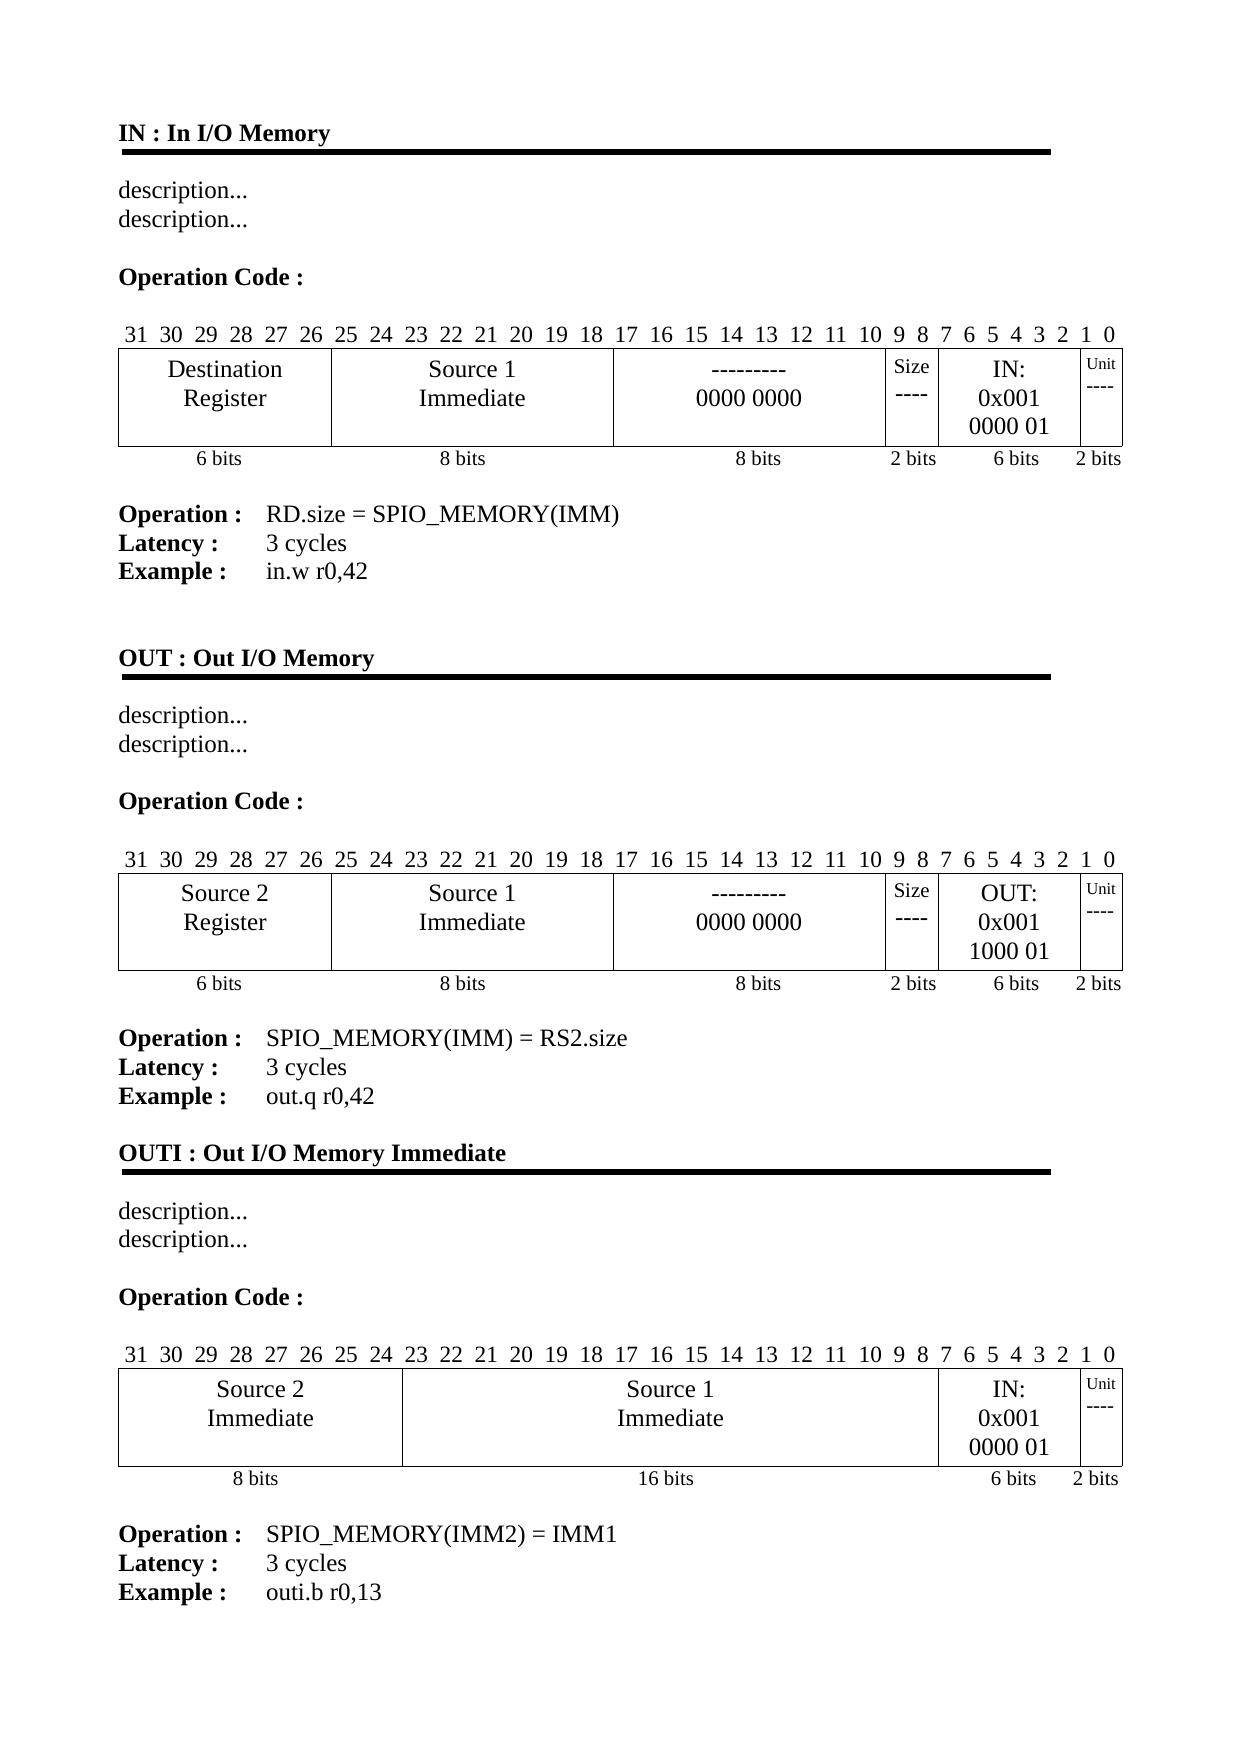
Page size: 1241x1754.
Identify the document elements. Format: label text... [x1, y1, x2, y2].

table_header Size ---- [886, 874, 938, 970]
text description... [118, 204, 1122, 262]
table_header --------- 0000 0000 [614, 349, 885, 446]
text 31 30 29 28 27 26 25 24 23 22 21 20 19 18 17 16 15 14 13 12 11 10 9 8 7 6 5 4 3 2 1 0 [118, 815, 1122, 873]
text 6 bits 8 bits 8 bits 2 bits 6 bits 2 bits [118, 447, 1122, 470]
text Operation Code : [118, 262, 1122, 291]
table_header Unit ---- [1081, 874, 1122, 970]
table_header Source 2 Register [119, 874, 331, 970]
table_header IN: 0x001 0000 01 [939, 349, 1080, 446]
text OUTI : Out I/O Memory Immediate [118, 1138, 1122, 1196]
text description... [118, 729, 1122, 786]
table_header Source 1 Immediate [332, 349, 613, 446]
text description... [118, 1196, 1122, 1224]
text 6 bits 8 bits 8 bits 2 bits 6 bits 2 bits [118, 971, 1122, 994]
text Latency : 3 cycles Example : outi.b r0,13 [118, 1548, 1122, 1605]
text description... [118, 1224, 1122, 1282]
text OUT : Out I/O Memory [118, 643, 1122, 700]
text Operation Code : [118, 1282, 1122, 1311]
text 8 bits 16 bits 6 bits 2 bits [118, 1467, 1122, 1490]
text Operation : RD.size = SPIO_MEMORY(IMM) [118, 499, 1122, 528]
text Latency : 3 cycles Example : in.w r0,42 [118, 528, 1122, 585]
text Operation : SPIO_MEMORY(IMM) = RS2.size [118, 1023, 1122, 1052]
table_header Source 2 Immediate [119, 1369, 402, 1466]
table_header --------- 0000 0000 [614, 874, 885, 970]
table_header Unit ---- [1081, 1369, 1122, 1466]
table_header IN: 0x001 0000 01 [939, 1369, 1080, 1466]
table_header Source 1 Immediate [332, 874, 613, 970]
text description... [118, 700, 1122, 729]
table_header Unit ---- [1081, 349, 1122, 446]
text Latency : 3 cycles Example : out.q r0,42 [118, 1052, 1122, 1109]
text Operation : SPIO_MEMORY(IMM2) = IMM1 [118, 1519, 1122, 1548]
table_header Source 1 Immediate [403, 1369, 938, 1466]
table_header Size ---- [886, 349, 938, 446]
table_header OUT: 0x001 1000 01 [939, 874, 1080, 970]
text Operation Code : [118, 786, 1122, 815]
text description... [118, 176, 1122, 204]
text IN : In I/O Memory [118, 118, 1122, 176]
text 31 30 29 28 27 26 25 24 23 22 21 20 19 18 17 16 15 14 13 12 11 10 9 8 7 6 5 4 3 2 1 0 [118, 291, 1122, 348]
text 31 30 29 28 27 26 25 24 23 22 21 20 19 18 17 16 15 14 13 12 11 10 9 8 7 6 5 4 3 2 1 0 [118, 1311, 1122, 1368]
table_header Destination Register [119, 349, 331, 446]
